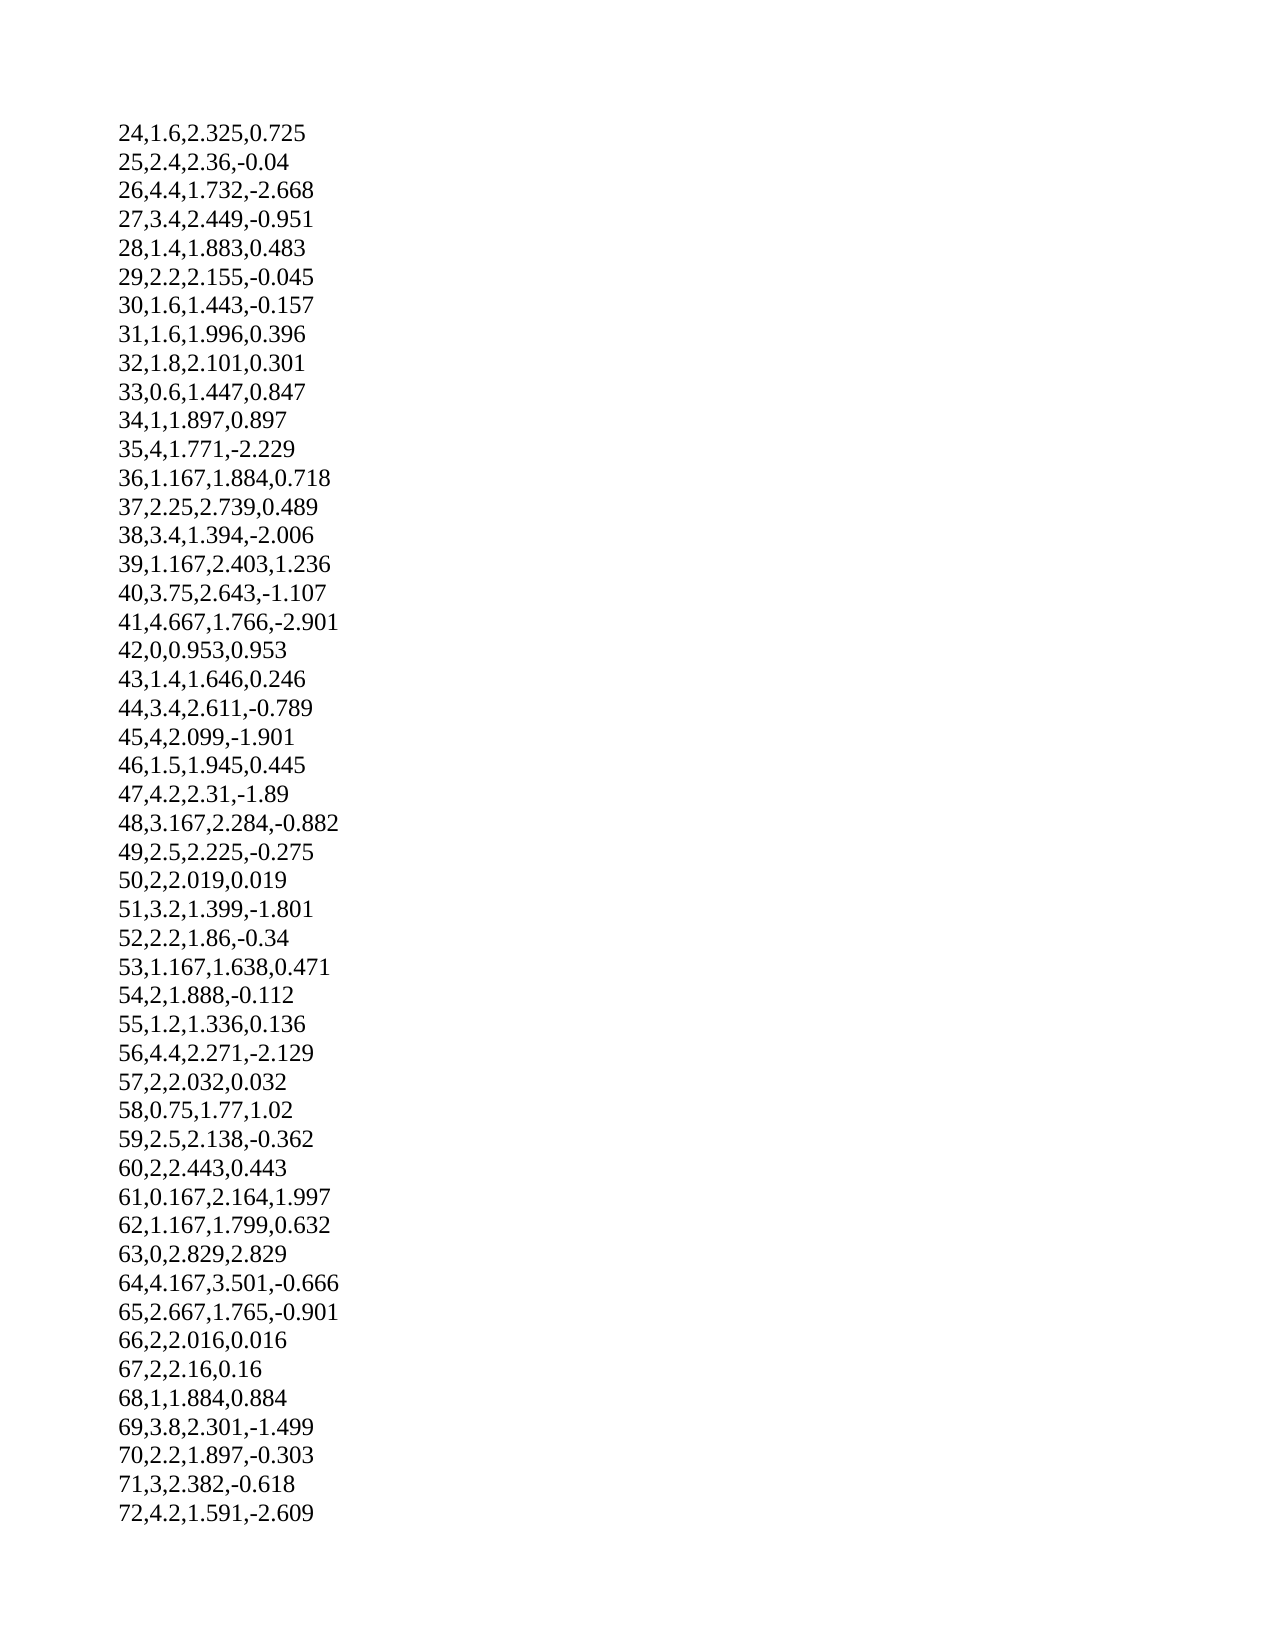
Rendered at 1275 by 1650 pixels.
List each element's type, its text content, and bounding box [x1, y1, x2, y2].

text 45,4,2.099,-1.901 [118, 722, 1157, 751]
text 31,1.6,1.996,0.396 [118, 319, 1157, 348]
text 33,0.6,1.447,0.847 [118, 377, 1157, 406]
text 32,1.8,2.101,0.301 [118, 348, 1157, 377]
text 38,3.4,1.394,-2.006 [118, 521, 1157, 549]
text 63,0,2.829,2.829 [118, 1239, 1157, 1268]
text 68,1,1.884,0.884 [118, 1383, 1157, 1412]
text 39,1.167,2.403,1.236 [118, 549, 1157, 578]
text 42,0,0.953,0.953 [118, 636, 1157, 664]
text 40,3.75,2.643,-1.107 [118, 578, 1157, 607]
text 52,2.2,1.86,-0.34 [118, 923, 1157, 952]
text 61,0.167,2.164,1.997 [118, 1182, 1157, 1211]
text 35,4,1.771,-2.229 [118, 434, 1157, 463]
text 53,1.167,1.638,0.471 [118, 952, 1157, 981]
text 44,3.4,2.611,-0.789 [118, 693, 1157, 722]
text 47,4.2,2.31,-1.89 [118, 779, 1157, 808]
text 60,2,2.443,0.443 [118, 1153, 1157, 1182]
text 65,2.667,1.765,-0.901 [118, 1297, 1157, 1326]
text 58,0.75,1.77,1.02 [118, 1096, 1157, 1124]
text 62,1.167,1.799,0.632 [118, 1211, 1157, 1239]
text 64,4.167,3.501,-0.666 [118, 1268, 1157, 1297]
text 71,3,2.382,-0.618 [118, 1469, 1157, 1498]
text 34,1,1.897,0.897 [118, 406, 1157, 434]
text 36,1.167,1.884,0.718 [118, 463, 1157, 492]
text 48,3.167,2.284,-0.882 [118, 808, 1157, 837]
text 24,1.6,2.325,0.725 [118, 118, 1157, 147]
text 29,2.2,2.155,-0.045 [118, 262, 1157, 291]
text 51,3.2,1.399,-1.801 [118, 894, 1157, 923]
text 27,3.4,2.449,-0.951 [118, 204, 1157, 233]
text 25,2.4,2.36,-0.04 [118, 147, 1157, 176]
text 72,4.2,1.591,-2.609 [118, 1498, 1157, 1527]
text 37,2.25,2.739,0.489 [118, 492, 1157, 521]
text 69,3.8,2.301,-1.499 [118, 1412, 1157, 1441]
text 57,2,2.032,0.032 [118, 1067, 1157, 1096]
text 54,2,1.888,-0.112 [118, 981, 1157, 1009]
text 30,1.6,1.443,-0.157 [118, 291, 1157, 319]
text 41,4.667,1.766,-2.901 [118, 607, 1157, 636]
text 55,1.2,1.336,0.136 [118, 1009, 1157, 1038]
text 56,4.4,2.271,-2.129 [118, 1038, 1157, 1067]
text 46,1.5,1.945,0.445 [118, 751, 1157, 779]
text 59,2.5,2.138,-0.362 [118, 1124, 1157, 1153]
text 28,1.4,1.883,0.483 [118, 233, 1157, 262]
text 26,4.4,1.732,-2.668 [118, 176, 1157, 204]
text 49,2.5,2.225,-0.275 [118, 837, 1157, 866]
text 67,2,2.16,0.16 [118, 1354, 1157, 1383]
text 66,2,2.016,0.016 [118, 1326, 1157, 1354]
text 70,2.2,1.897,-0.303 [118, 1441, 1157, 1469]
text 43,1.4,1.646,0.246 [118, 664, 1157, 693]
text 50,2,2.019,0.019 [118, 866, 1157, 894]
